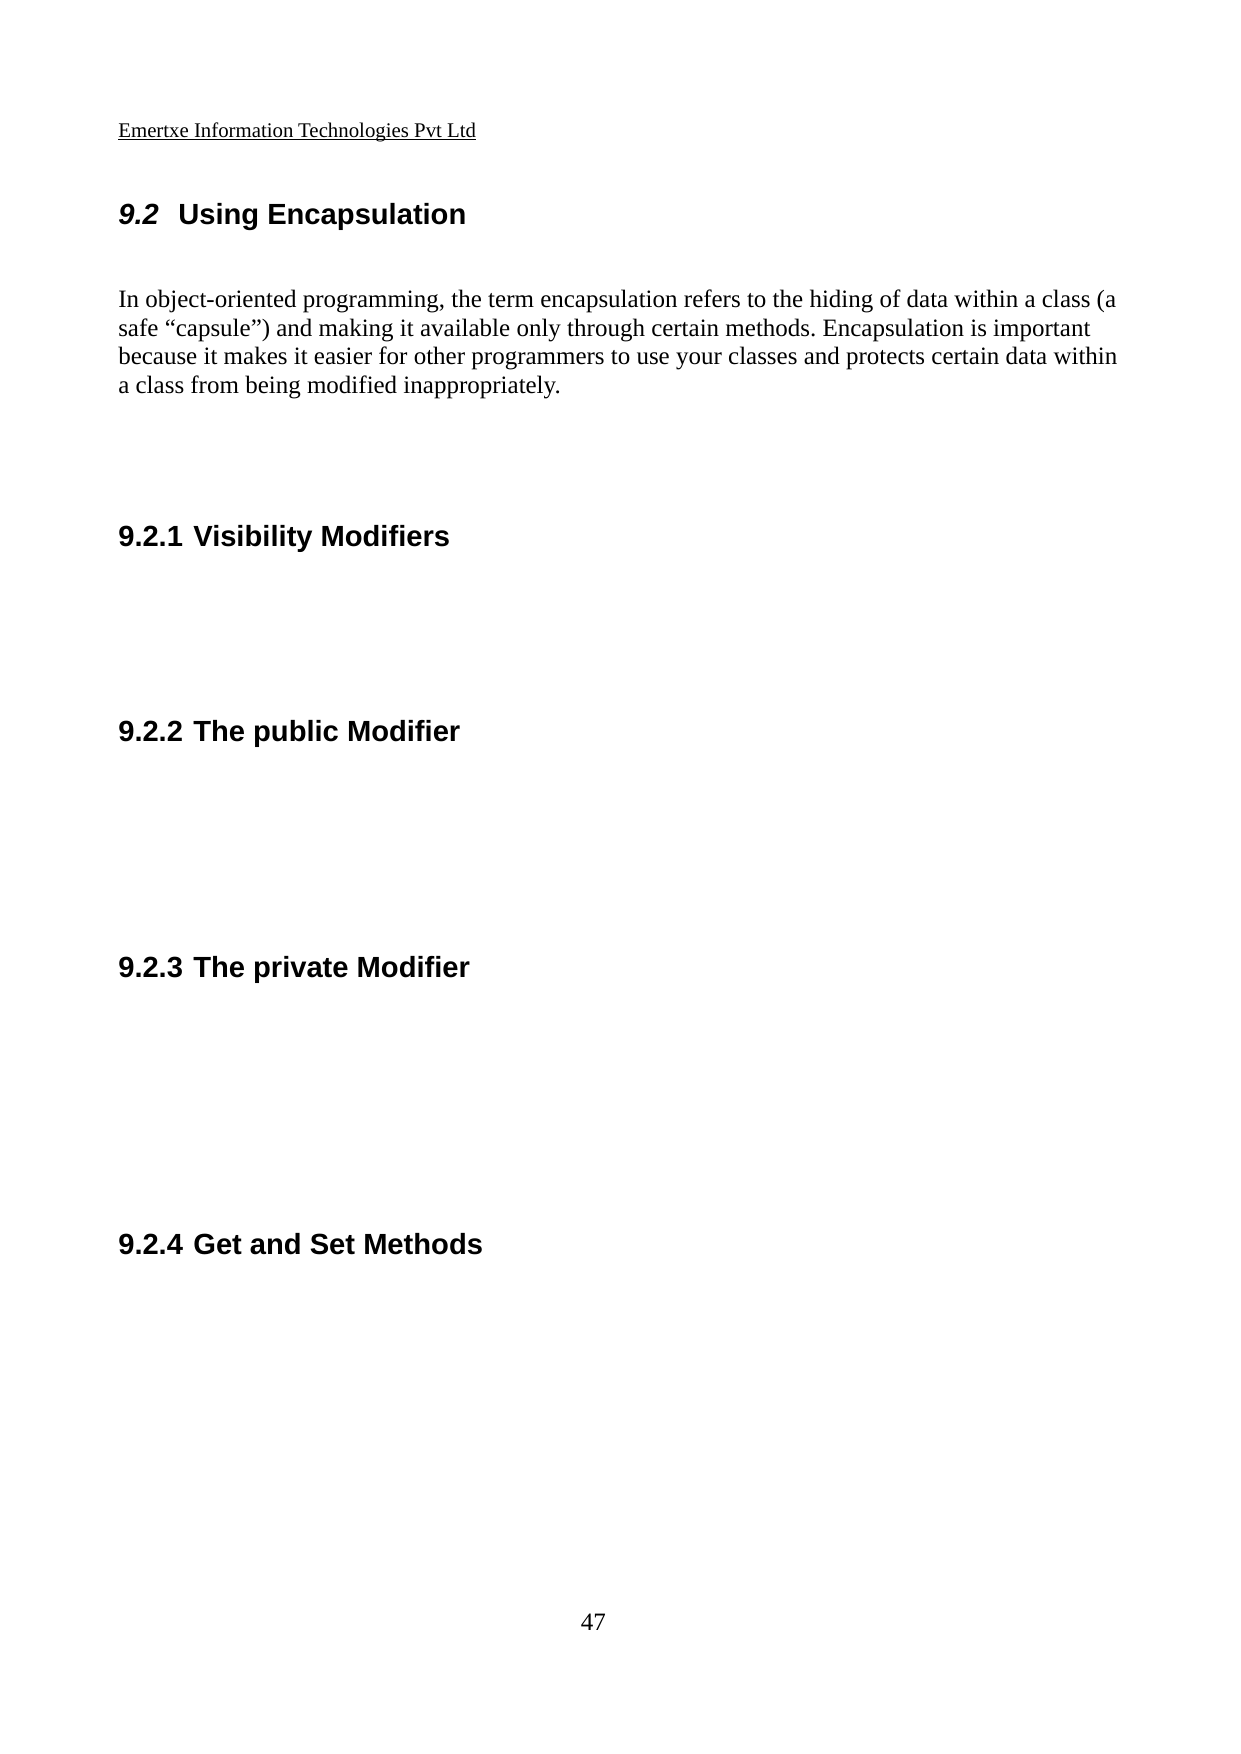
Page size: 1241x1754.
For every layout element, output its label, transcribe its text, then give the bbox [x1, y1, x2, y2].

subtitle Visibility Modifiers [118, 519, 1122, 552]
subtitle Using Encapsulation [118, 197, 1122, 230]
subtitle The private Modifier [118, 950, 1122, 983]
text In object-oriented programming, the term encapsulation refers to the hiding of data within a class (a safe “capsule”) and making it available only through certain methods. Encapsulation is important because it makes it easier for other programmers to use your classes and protects certain data within a class from being modified inappropriately. [118, 284, 1122, 399]
subtitle Get and Set Methods [118, 1227, 1122, 1261]
subtitle The public Modifier [118, 714, 1122, 747]
